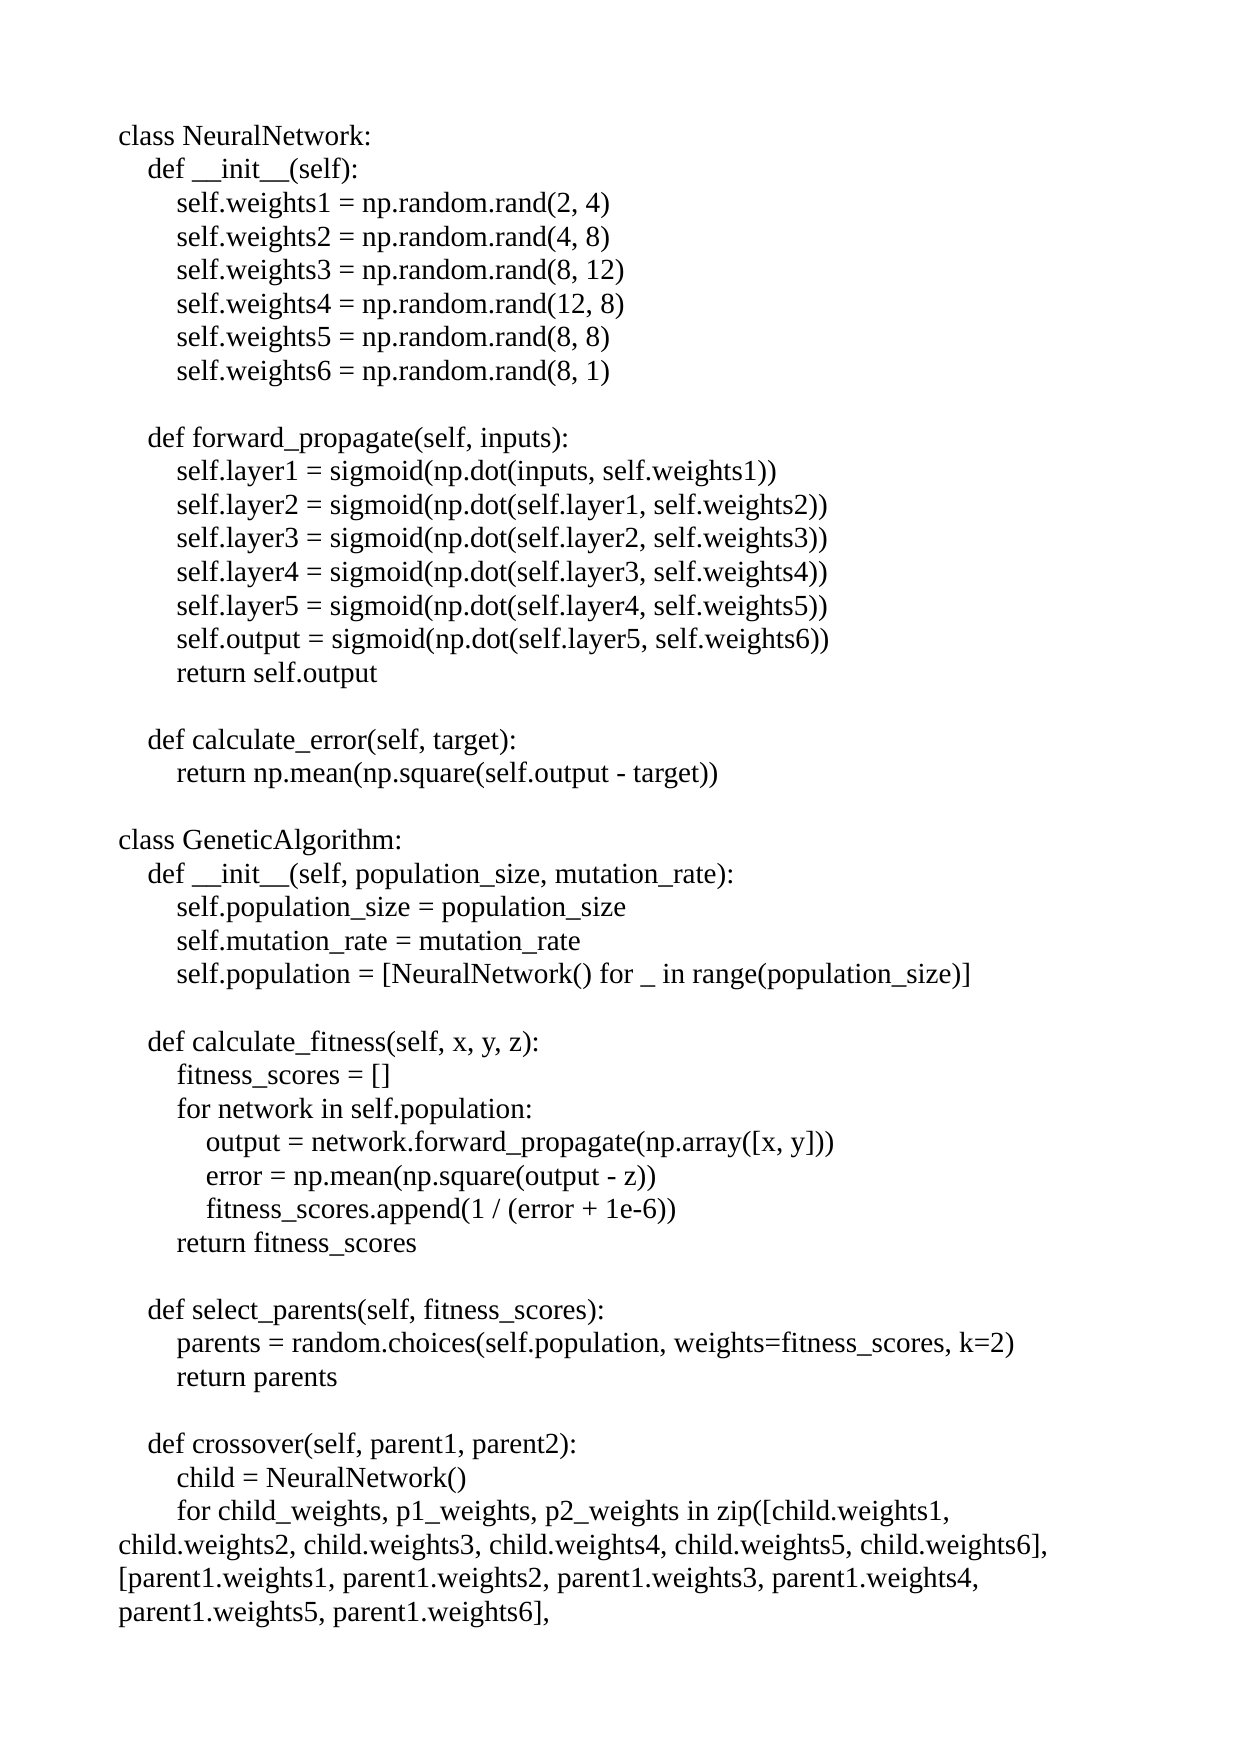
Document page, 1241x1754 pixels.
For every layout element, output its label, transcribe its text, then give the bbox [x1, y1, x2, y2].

text def forward_propagate(self, inputs): [118, 420, 1122, 453]
text self.weights1 = np.random.rand(2, 4) [118, 185, 1122, 219]
text self.population = [NeuralNetwork() for _ in range(population_size)] [118, 957, 1122, 990]
text output = network.forward_propagate(np.array([x, y])) [118, 1124, 1122, 1158]
text def __init__(self, population_size, mutation_rate): [118, 856, 1122, 889]
text self.mutation_rate = mutation_rate [118, 923, 1122, 957]
text self.output = sigmoid(np.dot(self.layer5, self.weights6)) [118, 621, 1122, 655]
text self.population_size = population_size [118, 889, 1122, 923]
text def select_parents(self, fitness_scores): [118, 1292, 1122, 1326]
text self.weights6 = np.random.rand(8, 1) [118, 353, 1122, 386]
text parents = random.choices(self.population, weights=fitness_scores, k=2) [118, 1326, 1122, 1359]
text self.weights2 = np.random.rand(4, 8) [118, 219, 1122, 252]
text self.layer2 = sigmoid(np.dot(self.layer1, self.weights2)) [118, 487, 1122, 521]
text class GeneticAlgorithm: [118, 822, 1122, 856]
text self.weights4 = np.random.rand(12, 8) [118, 286, 1122, 319]
text fitness_scores.append(1 / (error + 1e-6)) [118, 1191, 1122, 1225]
text def calculate_error(self, target): [118, 722, 1122, 755]
text self.layer3 = sigmoid(np.dot(self.layer2, self.weights3)) [118, 521, 1122, 554]
text self.layer1 = sigmoid(np.dot(inputs, self.weights1)) [118, 453, 1122, 487]
text self.layer5 = sigmoid(np.dot(self.layer4, self.weights5)) [118, 588, 1122, 621]
text return np.mean(np.square(self.output - target)) [118, 755, 1122, 789]
text child = NeuralNetwork() [118, 1460, 1122, 1493]
text def crossover(self, parent1, parent2): [118, 1426, 1122, 1460]
text def __init__(self): [118, 152, 1122, 185]
text return parents [118, 1359, 1122, 1393]
text def calculate_fitness(self, x, y, z): [118, 1024, 1122, 1057]
text return fitness_scores [118, 1225, 1122, 1258]
text class NeuralNetwork: [118, 118, 1122, 152]
text error = np.mean(np.square(output - z)) [118, 1158, 1122, 1191]
text for network in self.population: [118, 1091, 1122, 1124]
text self.weights5 = np.random.rand(8, 8) [118, 319, 1122, 353]
text self.layer4 = sigmoid(np.dot(self.layer3, self.weights4)) [118, 554, 1122, 588]
text [parent1.weights1, parent1.weights2, parent1.weights3, parent1.weights4, parent1.weights5, parent1.weights6], [118, 1560, 1122, 1627]
text fitness_scores = [] [118, 1057, 1122, 1091]
text for child_weights, p1_weights, p2_weights in zip([child.weights1, child.weights2, child.weights3, child.weights4, child.weights5, child.weights6], [118, 1493, 1122, 1560]
text return self.output [118, 655, 1122, 688]
text self.weights3 = np.random.rand(8, 12) [118, 252, 1122, 286]
